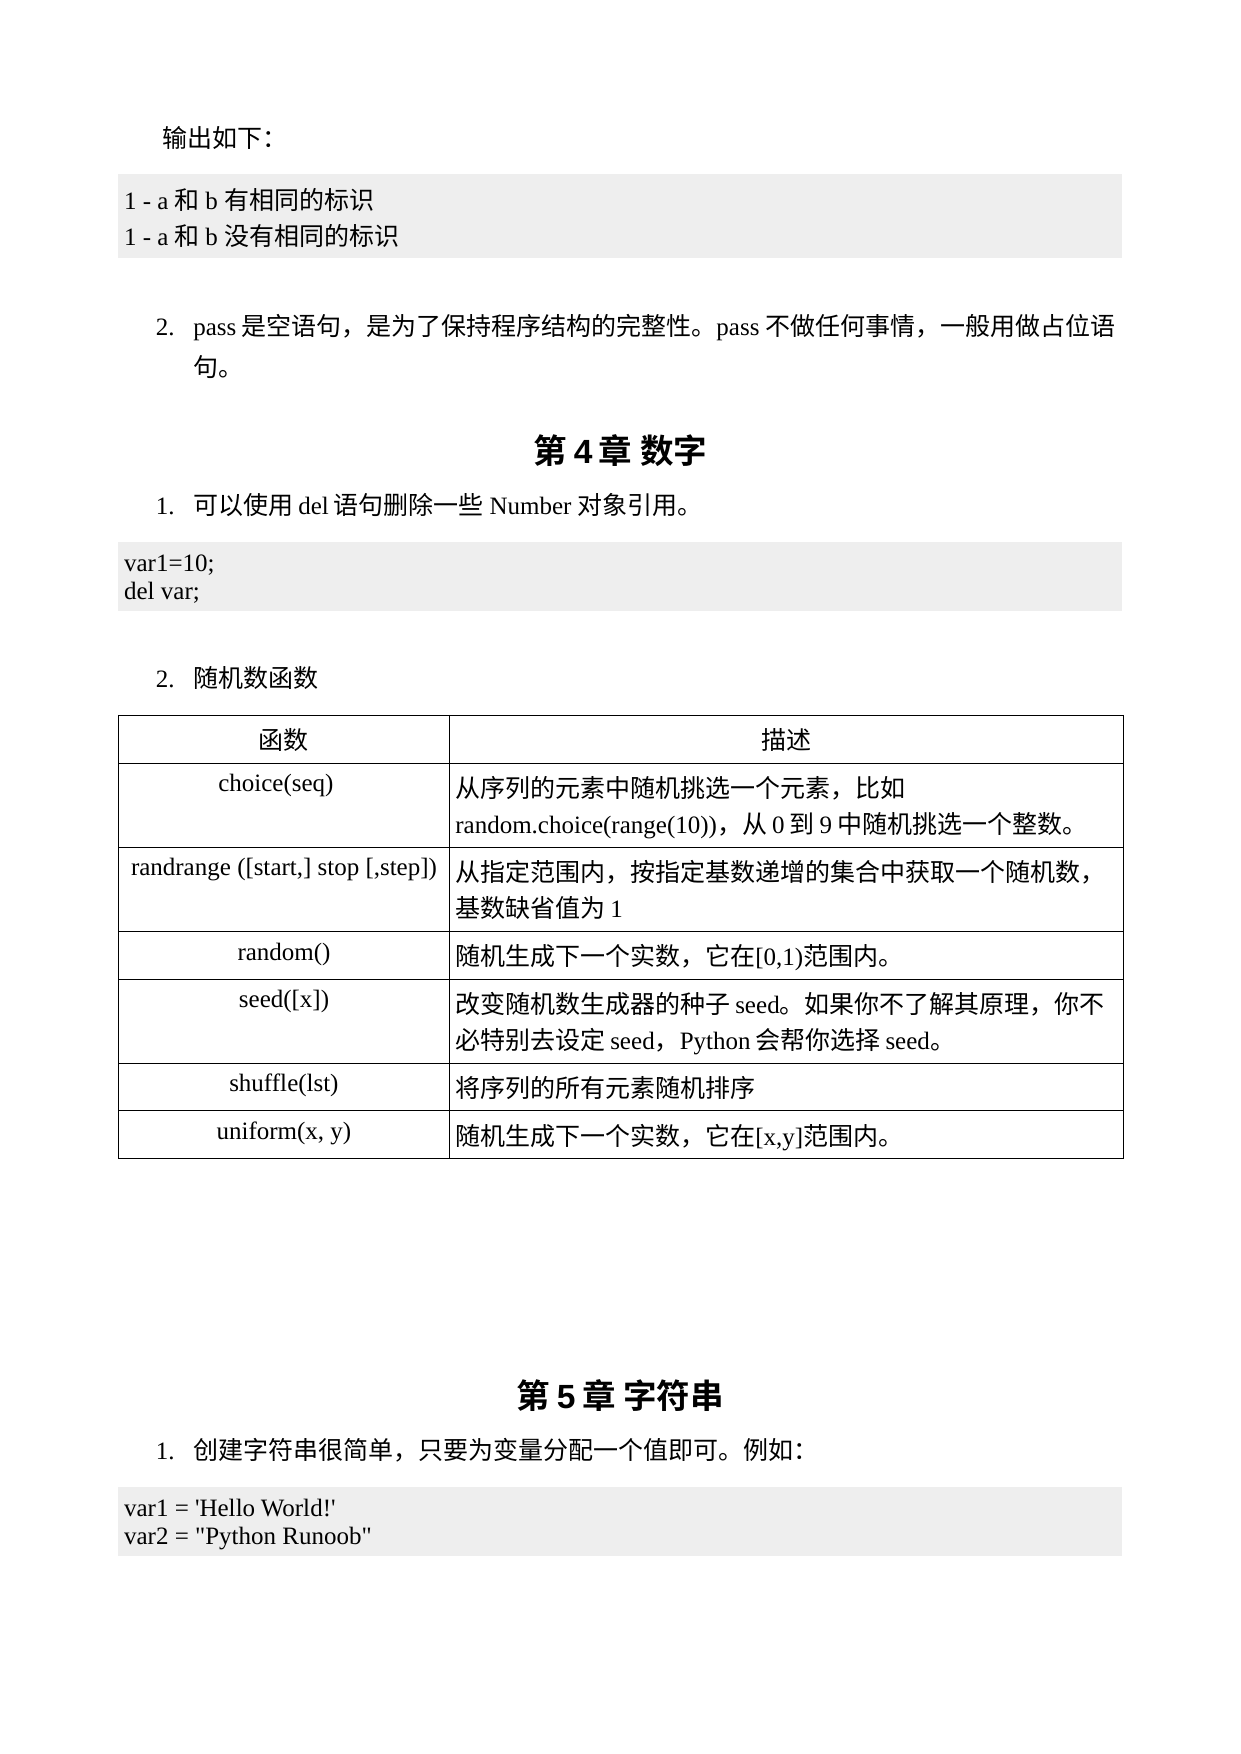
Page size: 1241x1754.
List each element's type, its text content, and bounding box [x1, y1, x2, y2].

table_cell choice(seq) [119, 764, 449, 847]
table_cell randrange ([start,] stop [,step]) [119, 848, 449, 931]
table_cell random() [119, 932, 449, 978]
table_cell seed([x]) [119, 980, 449, 1063]
table_header var1=10; del var; [118, 542, 1122, 611]
list 创建字符串很简单，只要为变量分配一个值即可。例如： [156, 1431, 1122, 1467]
table_cell 从指定范围内，按指定基数递增的集合中获取一个随机数，基数缺省值为1 [450, 848, 1123, 931]
text 输出如下： [118, 118, 1122, 154]
list pass是空语句，是为了保持程序结构的完整性。pass 不做任何事情，一般用做占位语句。 [156, 306, 1122, 384]
table_cell 从序列的元素中随机挑选一个元素，比如random.choice(range(10))，从0到9中随机挑选一个整数。 [450, 764, 1123, 847]
subtitle 第5章 字符串 [118, 1369, 1122, 1418]
list 可以使用del语句删除一些 Number 对象引用。 [156, 486, 1122, 522]
table_cell 随机生成下一个实数，它在[x,y]范围内。 [450, 1111, 1123, 1158]
table_cell 改变随机数生成器的种子seed。如果你不了解其原理，你不必特别去设定seed，Python会帮你选择seed。 [450, 980, 1123, 1063]
table_cell uniform(x, y) [119, 1111, 449, 1158]
table_cell 将序列的所有元素随机排序 [450, 1064, 1123, 1110]
table_header 描述 [450, 716, 1123, 763]
subtitle 第4章 数字 [118, 425, 1122, 473]
list 随机数函数 [156, 658, 1122, 695]
table_cell 随机生成下一个实数，它在[0,1)范围内。 [450, 932, 1123, 978]
table_header var1 = 'Hello World!' var2 = "Python Runoob" [118, 1487, 1122, 1556]
table_header 函数 [119, 716, 449, 763]
table_cell shuffle(lst) [119, 1064, 449, 1110]
table_header 1 - a 和 b 有相同的标识 1 - a 和 b 没有相同的标识 [118, 174, 1122, 258]
